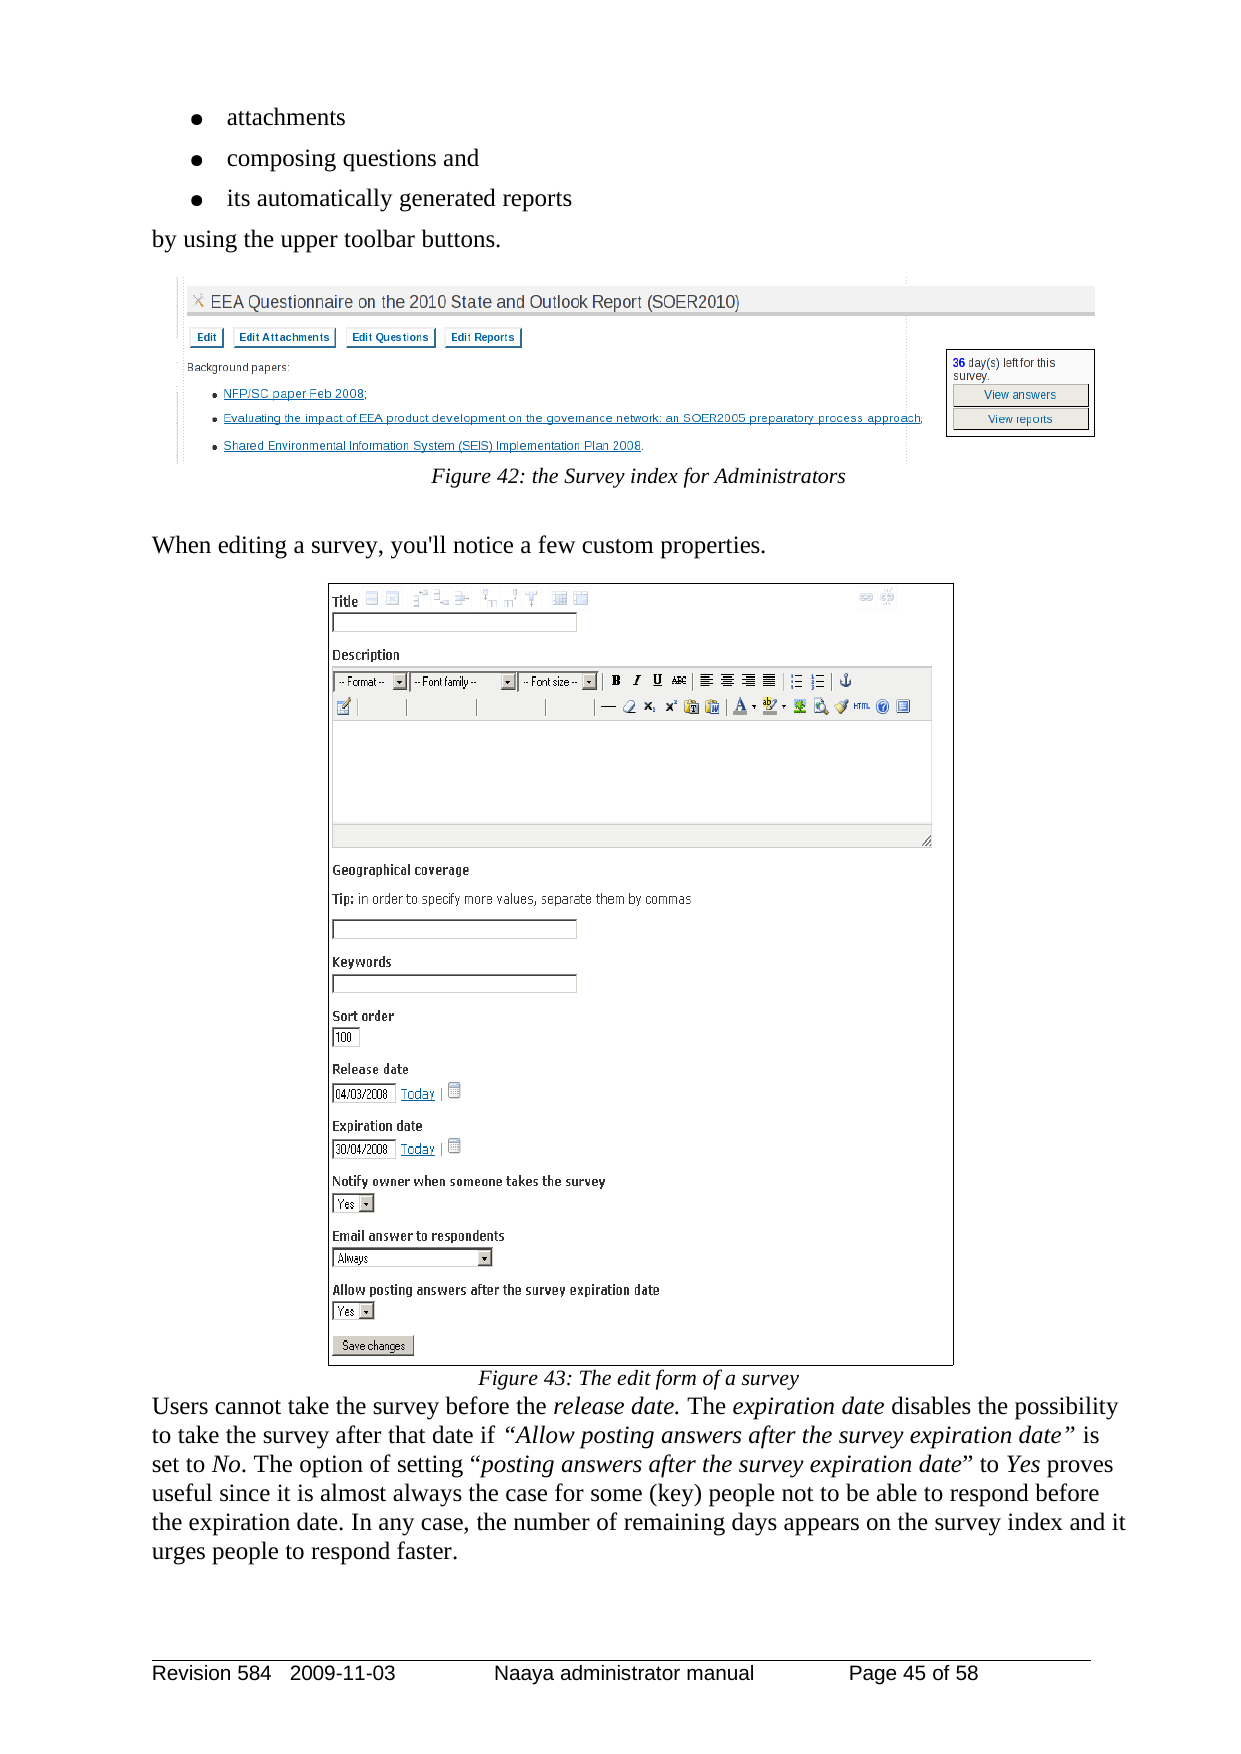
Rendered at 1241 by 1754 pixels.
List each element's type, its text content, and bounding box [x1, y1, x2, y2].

text When editing a survey, you'll notice a few custom properties. [152, 530, 1128, 559]
text [329, 584, 953, 1365]
picture [176, 277, 1104, 464]
list composing questions and [189, 142, 1128, 171]
text Figure 43: The edit form of a survey [327, 584, 952, 1391]
list attachments [189, 102, 1128, 131]
text Figure 42: the Survey index for Administrators [176, 464, 1104, 489]
picture [330, 586, 950, 1362]
text Users cannot take the survey before the release date. The expiration date disables the possibility to take the survey after that date if “Allow posting answers after the survey expiration date” is set to No. The option of setting “posting answers after the survey expiration date” to Yes proves useful since it is almost always the case for some (key) people not to be able to respond before the expiration date. In any case, the number of remaining days appears on the survey index and it urges people to respond faster. [152, 571, 1128, 1565]
list its automatically generated reports [189, 183, 1128, 212]
text by using the upper toolbar buttons. [152, 224, 1128, 253]
